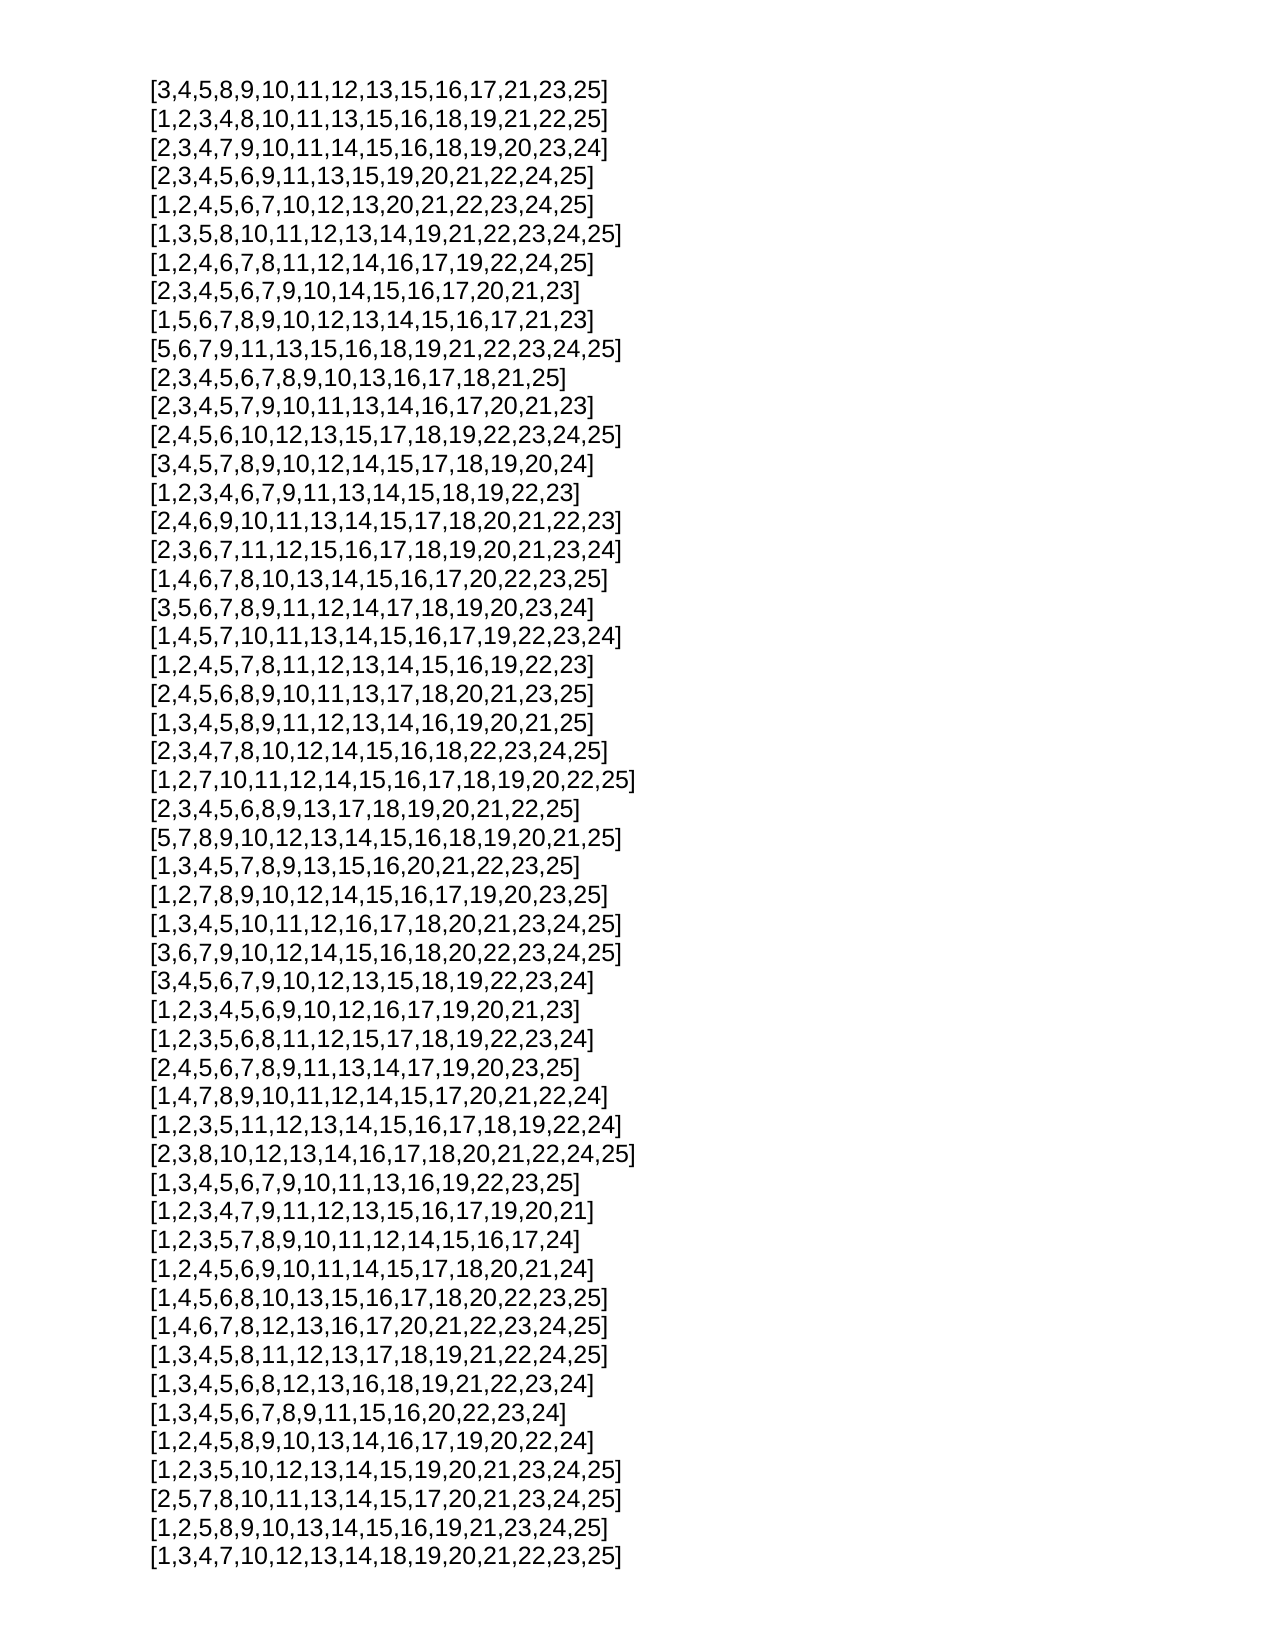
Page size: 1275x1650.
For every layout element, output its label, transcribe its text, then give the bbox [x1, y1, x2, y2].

text [2,3,4,5,6,8,9,13,17,18,19,20,21,22,25] [150, 794, 1125, 822]
text [3,4,5,8,9,10,11,12,13,15,16,17,21,23,25] [150, 75, 1125, 104]
text [1,2,3,4,5,6,9,10,12,16,17,19,20,21,23] [150, 995, 1125, 1024]
text [2,4,5,6,8,9,10,11,13,17,18,20,21,23,25] [150, 679, 1125, 707]
text [1,2,5,8,9,10,13,14,15,16,19,21,23,24,25] [150, 1512, 1125, 1541]
text [2,4,5,6,7,8,9,11,13,14,17,19,20,23,25] [150, 1052, 1125, 1081]
text [2,3,4,5,6,7,8,9,10,13,16,17,18,21,25] [150, 362, 1125, 391]
text [1,2,3,5,11,12,13,14,15,16,17,18,19,22,24] [150, 1110, 1125, 1139]
text [2,4,5,6,10,12,13,15,17,18,19,22,23,24,25] [150, 420, 1125, 449]
text [5,6,7,9,11,13,15,16,18,19,21,22,23,24,25] [150, 334, 1125, 362]
text [5,7,8,9,10,12,13,14,15,16,18,19,20,21,25] [150, 822, 1125, 851]
text [2,4,6,9,10,11,13,14,15,17,18,20,21,22,23] [150, 506, 1125, 535]
text [1,2,3,4,8,10,11,13,15,16,18,19,21,22,25] [150, 104, 1125, 132]
text [1,2,3,5,10,12,13,14,15,19,20,21,23,24,25] [150, 1455, 1125, 1484]
text [1,3,4,5,8,9,11,12,13,14,16,19,20,21,25] [150, 707, 1125, 736]
text [1,4,7,8,9,10,11,12,14,15,17,20,21,22,24] [150, 1081, 1125, 1110]
text [2,3,4,5,7,9,10,11,13,14,16,17,20,21,23] [150, 391, 1125, 420]
text [2,3,4,7,9,10,11,14,15,16,18,19,20,23,24] [150, 132, 1125, 161]
text [1,2,3,5,7,8,9,10,11,12,14,15,16,17,24] [150, 1225, 1125, 1254]
text [3,5,6,7,8,9,11,12,14,17,18,19,20,23,24] [150, 592, 1125, 621]
text [1,4,5,7,10,11,13,14,15,16,17,19,22,23,24] [150, 621, 1125, 650]
text [1,2,4,5,6,9,10,11,14,15,17,18,20,21,24] [150, 1254, 1125, 1282]
text [1,2,4,6,7,8,11,12,14,16,17,19,22,24,25] [150, 247, 1125, 276]
text [1,4,6,7,8,12,13,16,17,20,21,22,23,24,25] [150, 1311, 1125, 1340]
text [3,6,7,9,10,12,14,15,16,18,20,22,23,24,25] [150, 937, 1125, 966]
text [2,3,4,5,6,7,9,10,14,15,16,17,20,21,23] [150, 276, 1125, 305]
text [1,2,3,4,7,9,11,12,13,15,16,17,19,20,21] [150, 1196, 1125, 1225]
text [1,3,4,5,6,8,12,13,16,18,19,21,22,23,24] [150, 1369, 1125, 1397]
text [1,2,4,5,7,8,11,12,13,14,15,16,19,22,23] [150, 650, 1125, 679]
text [1,4,6,7,8,10,13,14,15,16,17,20,22,23,25] [150, 564, 1125, 592]
text [1,4,5,6,8,10,13,15,16,17,18,20,22,23,25] [150, 1282, 1125, 1311]
text [2,3,4,5,6,9,11,13,15,19,20,21,22,24,25] [150, 161, 1125, 190]
text [1,2,7,8,9,10,12,14,15,16,17,19,20,23,25] [150, 880, 1125, 909]
text [1,3,4,5,6,7,9,10,11,13,16,19,22,23,25] [150, 1167, 1125, 1196]
text [2,3,6,7,11,12,15,16,17,18,19,20,21,23,24] [150, 535, 1125, 564]
text [1,2,7,10,11,12,14,15,16,17,18,19,20,22,25] [150, 765, 1125, 794]
text [1,5,6,7,8,9,10,12,13,14,15,16,17,21,23] [150, 305, 1125, 334]
text [1,2,3,5,6,8,11,12,15,17,18,19,22,23,24] [150, 1024, 1125, 1052]
text [1,3,4,5,8,11,12,13,17,18,19,21,22,24,25] [150, 1340, 1125, 1369]
text [1,2,4,5,6,7,10,12,13,20,21,22,23,24,25] [150, 190, 1125, 219]
text [1,2,4,5,8,9,10,13,14,16,17,19,20,22,24] [150, 1426, 1125, 1455]
text [3,4,5,6,7,9,10,12,13,15,18,19,22,23,24] [150, 966, 1125, 995]
text [1,3,4,7,10,12,13,14,18,19,20,21,22,23,25] [150, 1541, 1125, 1570]
text [1,3,4,5,6,7,8,9,11,15,16,20,22,23,24] [150, 1397, 1125, 1426]
text [1,3,4,5,10,11,12,16,17,18,20,21,23,24,25] [150, 909, 1125, 937]
text [1,3,4,5,7,8,9,13,15,16,20,21,22,23,25] [150, 851, 1125, 880]
text [1,2,3,4,6,7,9,11,13,14,15,18,19,22,23] [150, 477, 1125, 506]
text [2,3,8,10,12,13,14,16,17,18,20,21,22,24,25] [150, 1139, 1125, 1167]
text [1,3,5,8,10,11,12,13,14,19,21,22,23,24,25] [150, 219, 1125, 247]
text [2,5,7,8,10,11,13,14,15,17,20,21,23,24,25] [150, 1484, 1125, 1512]
text [3,4,5,7,8,9,10,12,14,15,17,18,19,20,24] [150, 449, 1125, 477]
text [2,3,4,7,8,10,12,14,15,16,18,22,23,24,25] [150, 736, 1125, 765]
